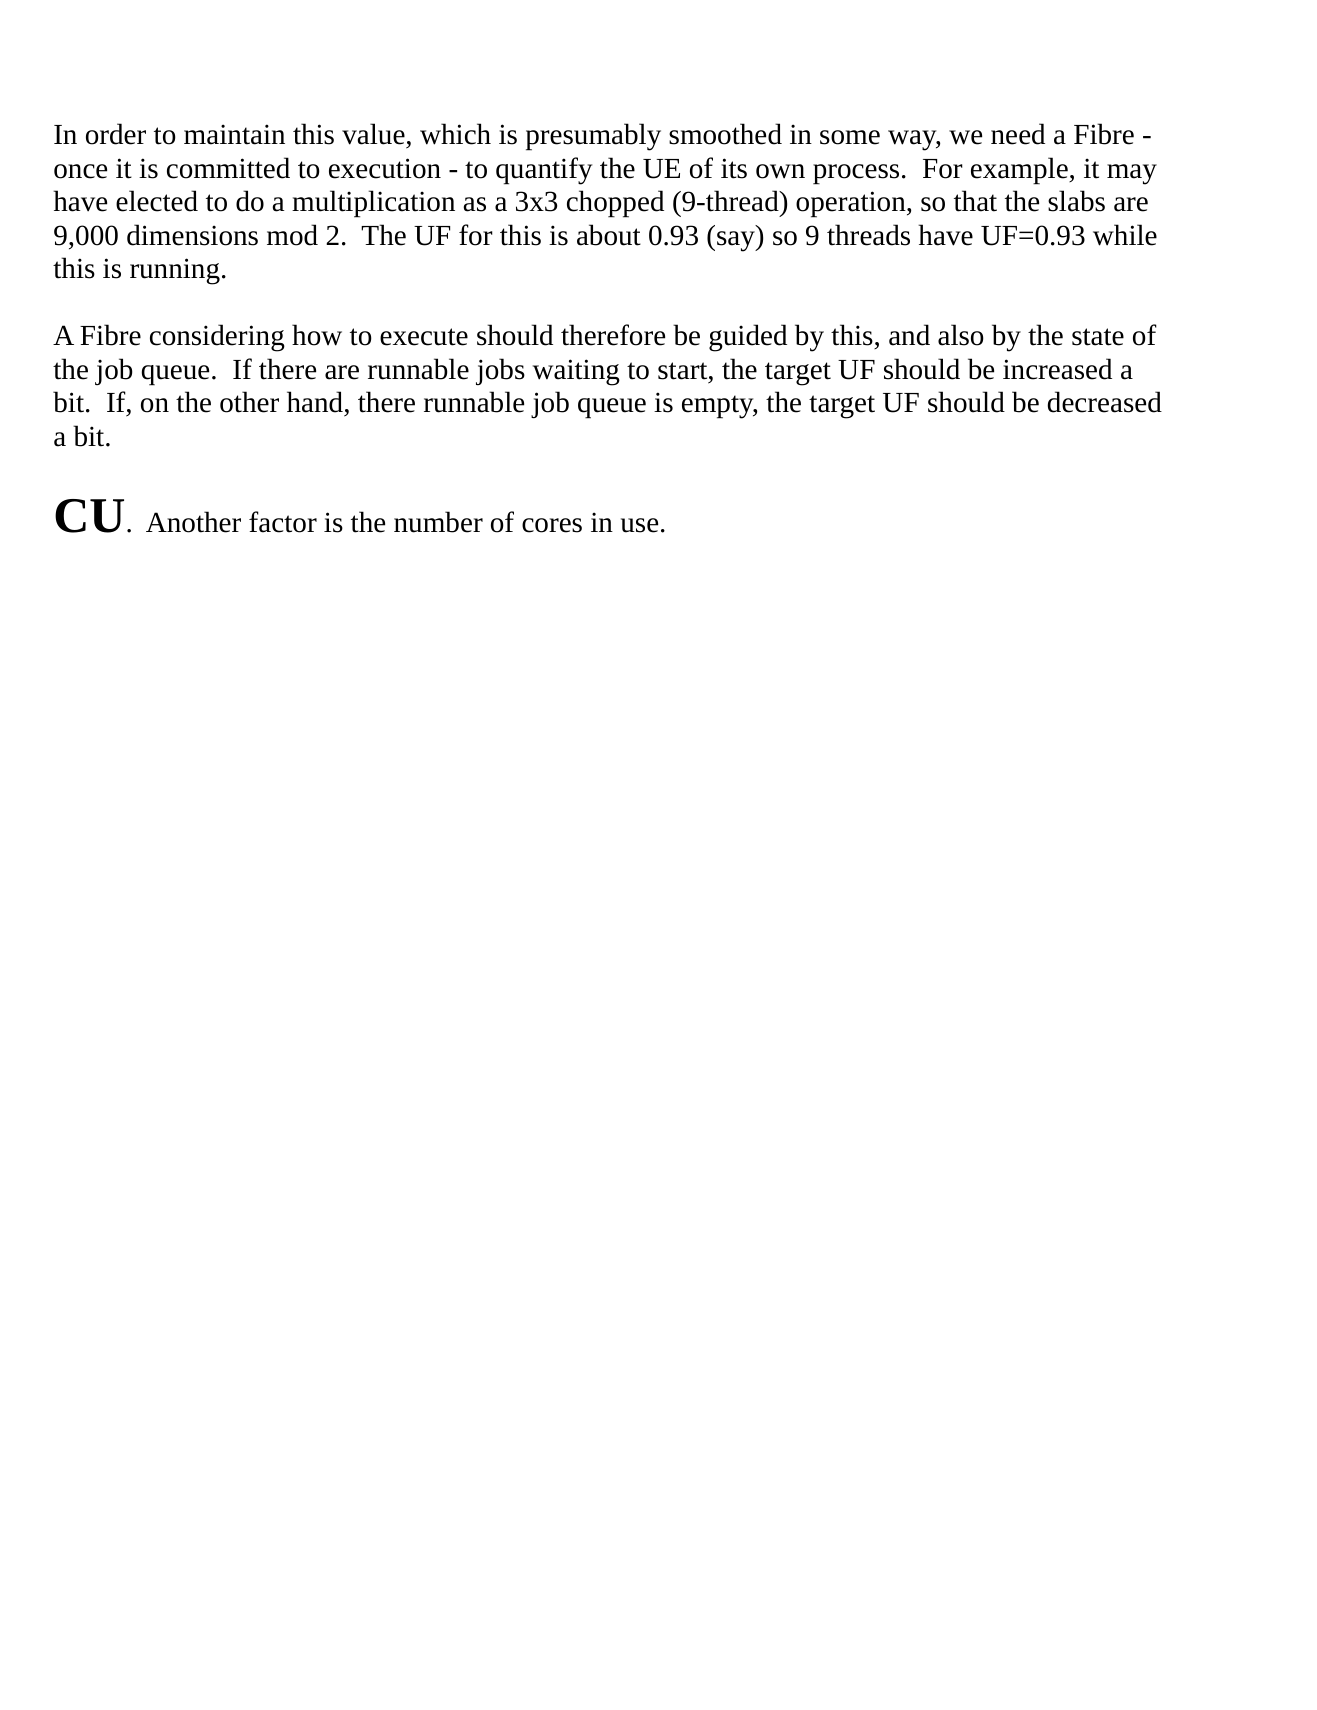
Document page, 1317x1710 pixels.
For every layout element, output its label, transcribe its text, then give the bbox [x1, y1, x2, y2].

text A Fibre considering how to execute should therefore be guided by this, and also by the state of the job queue. If there are runnable jobs waiting to start, the target UF should be increased a bit. If, on the other hand, there runnable job queue is empty, the target UF should be decreased a bit. [53, 318, 1174, 453]
text CU. Another factor is the number of cores in use. [53, 486, 1174, 544]
text In order to maintain this value, which is presumably smoothed in some way, we need a Fibre - once it is committed to execution - to quantify the UE of its own process. For example, it may have elected to do a multiplication as a 3x3 chopped (9-thread) operation, so that the slabs are 9,000 dimensions mod 2. The UF for this is about 0.93 (say) so 9 threads have UF=0.93 while this is running. [53, 117, 1174, 285]
